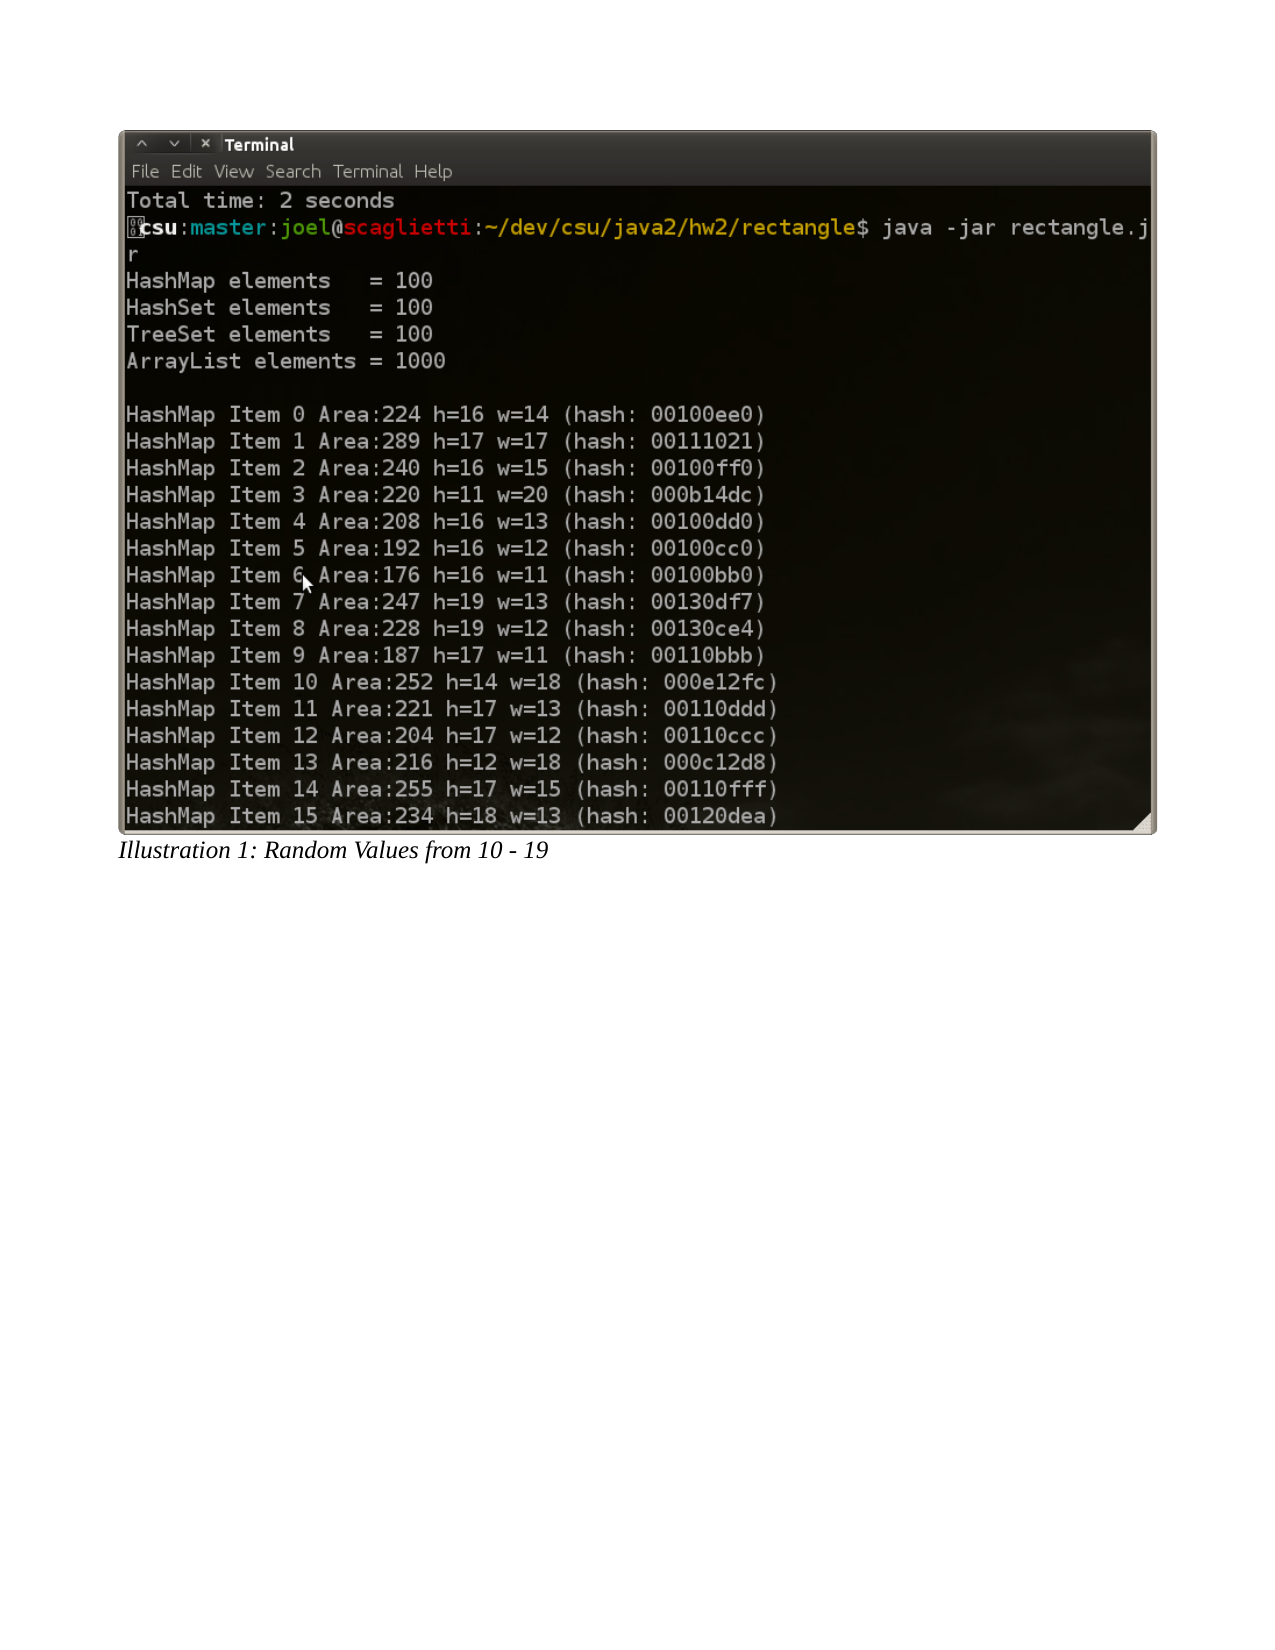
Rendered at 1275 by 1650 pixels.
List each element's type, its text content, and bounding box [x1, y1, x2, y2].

picture [118, 130, 1158, 835]
text Illustration 1: Random Values from 10 - 19 [118, 835, 1157, 863]
